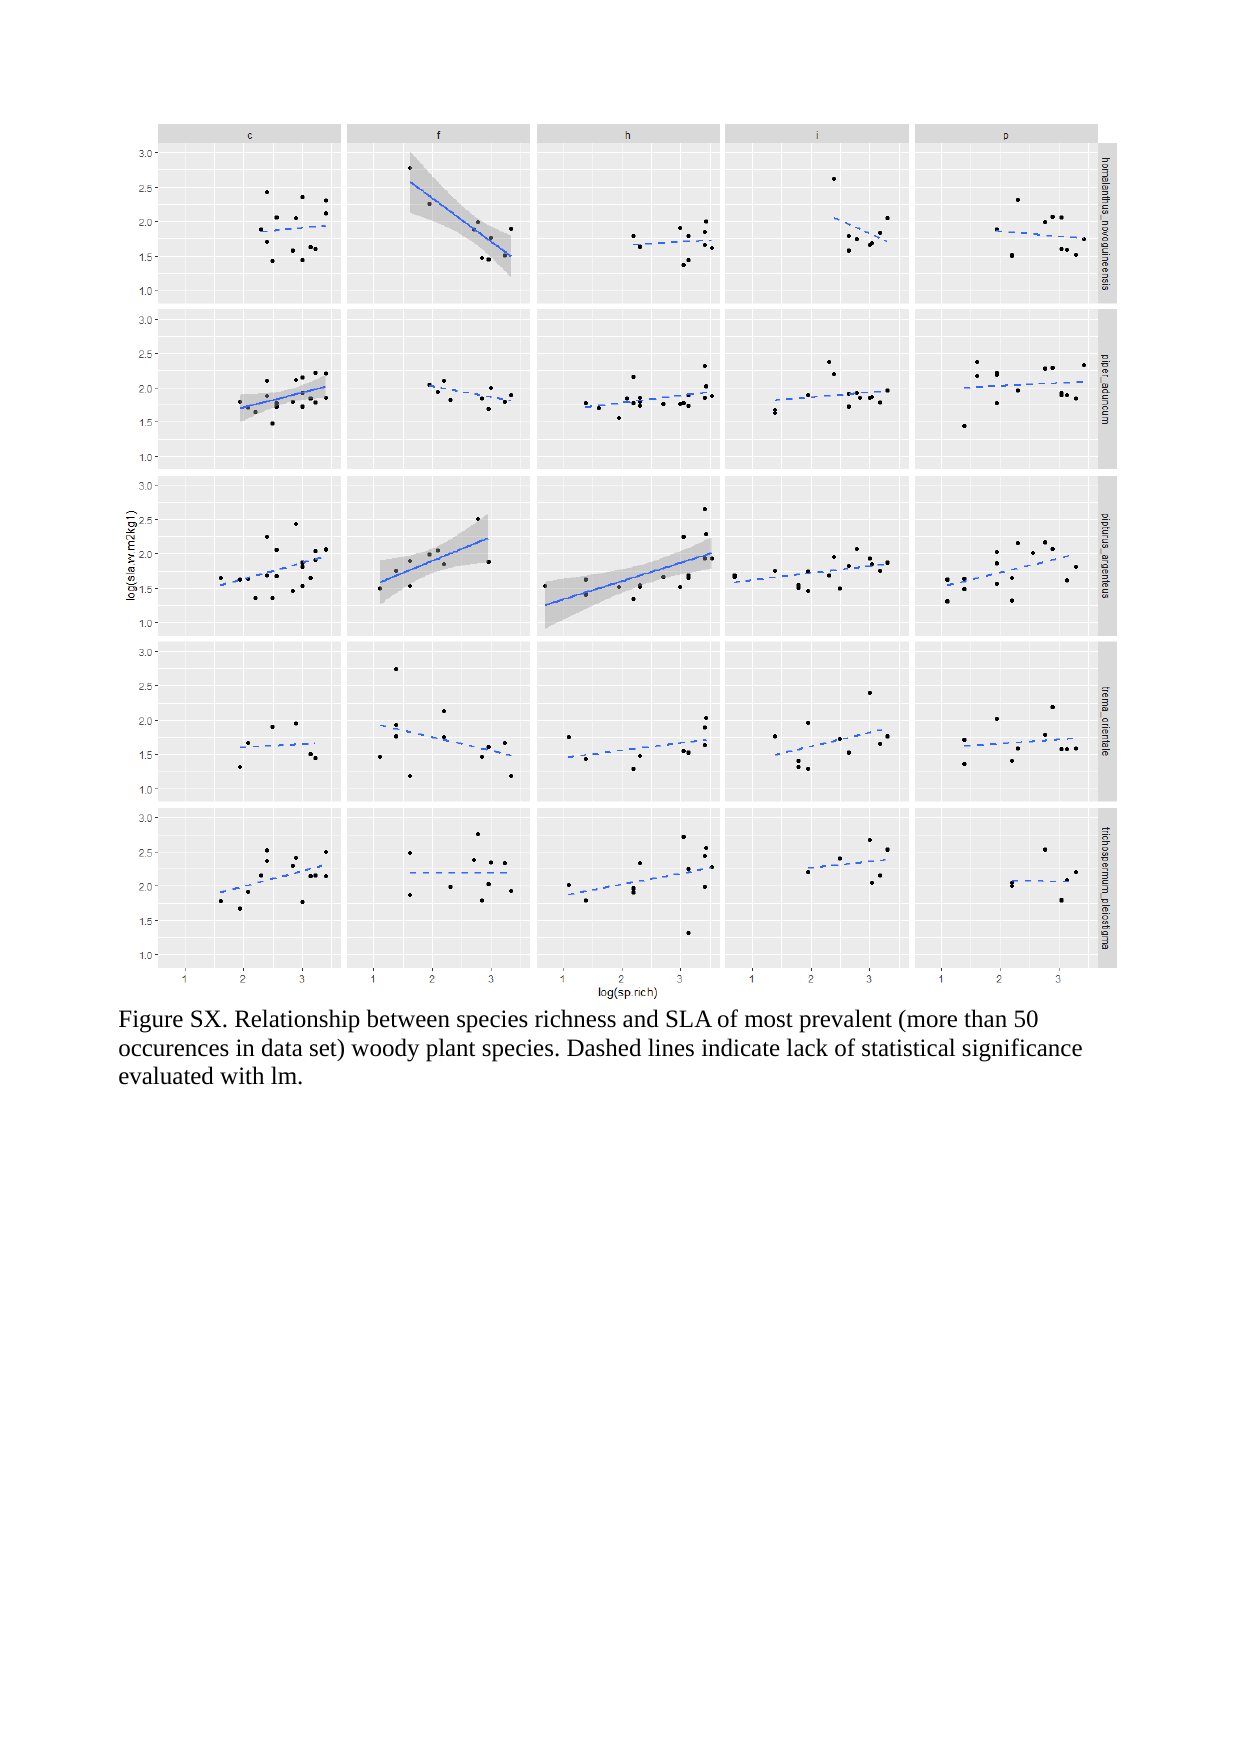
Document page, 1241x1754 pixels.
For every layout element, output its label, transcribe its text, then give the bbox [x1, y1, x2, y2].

picture [118, 118, 1123, 1004]
text Figure SX. Relationship between species richness and SLA of most prevalent (more than 50 occurences in data set) woody plant species. Dashed lines indicate lack of statistical significance evaluated with lm. [118, 1004, 1122, 1090]
